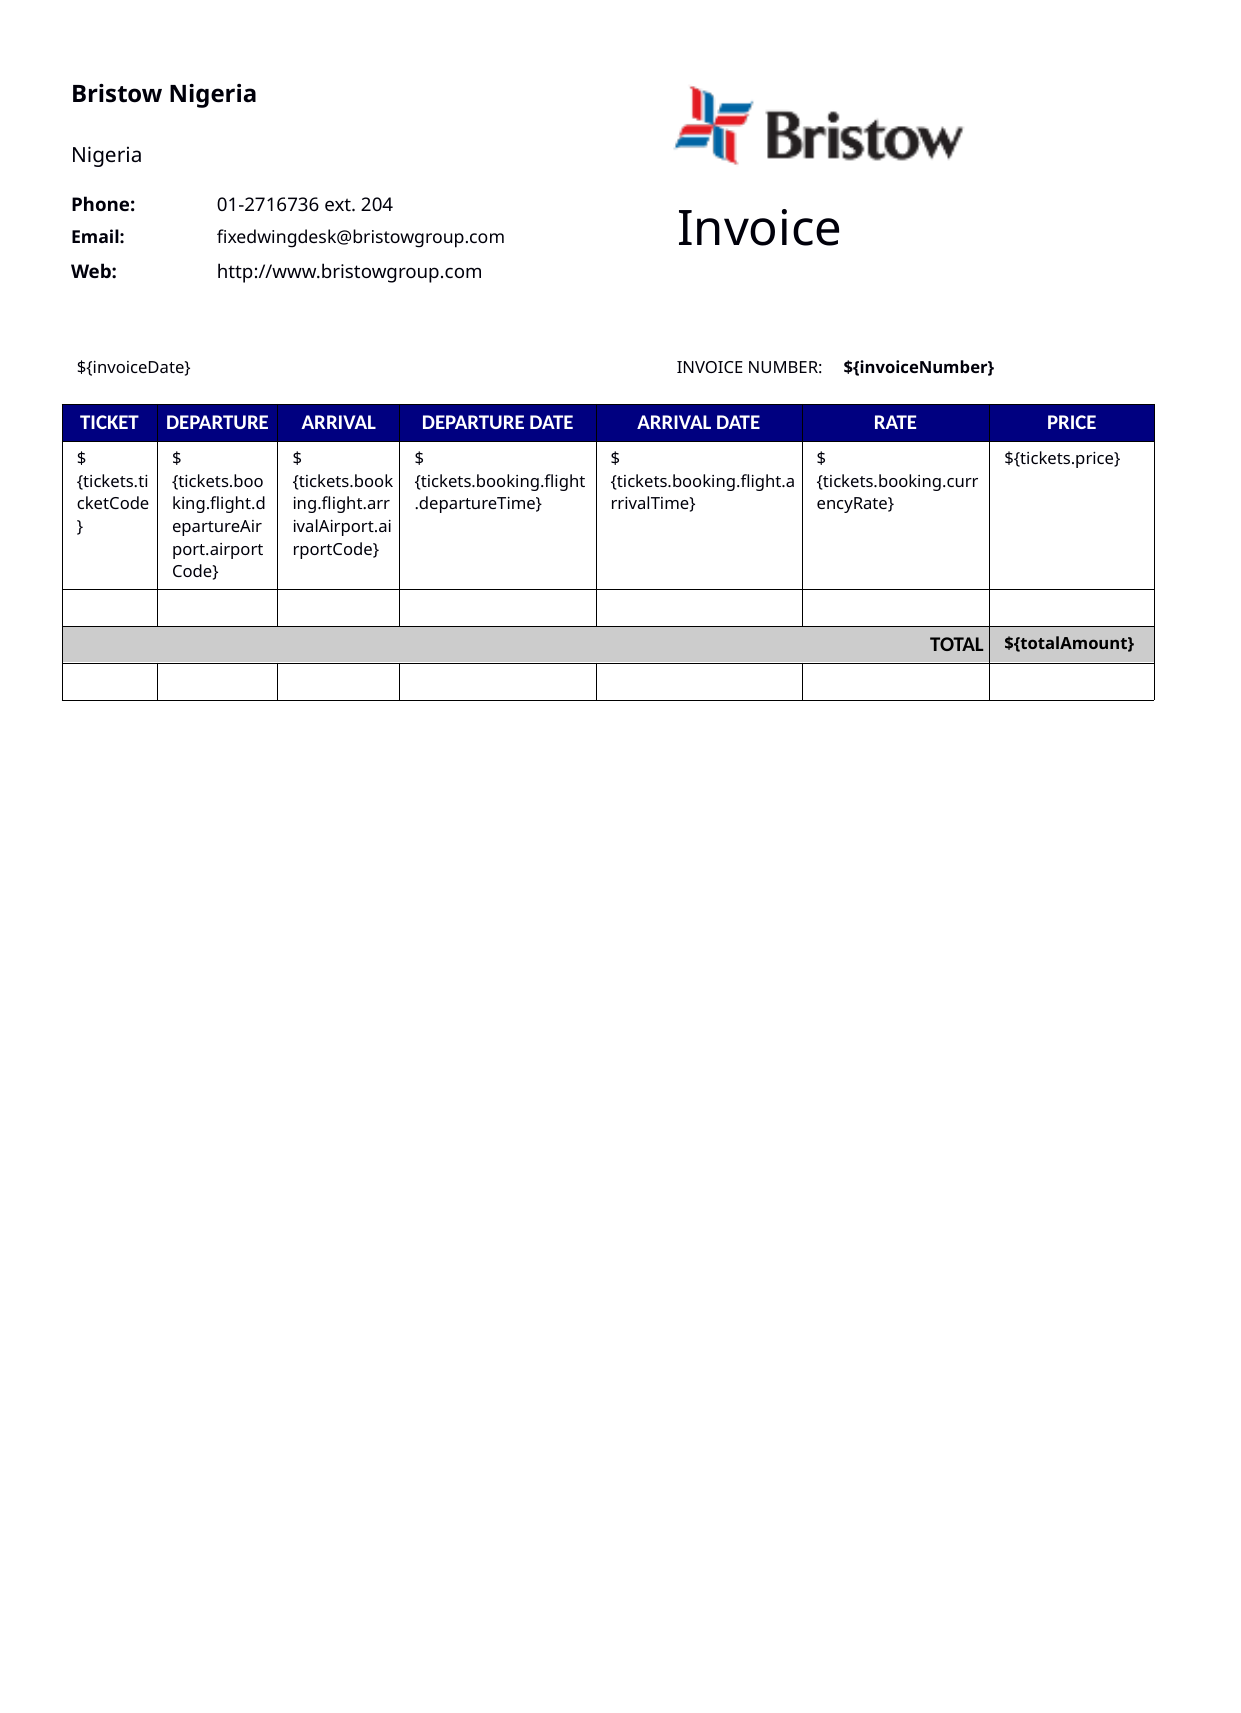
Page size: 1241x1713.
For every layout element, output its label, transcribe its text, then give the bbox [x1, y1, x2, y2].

text Web: http://www.bristowgroup.com [71, 259, 602, 284]
text Bristow Nigeria [71, 77, 1154, 109]
table_cell ${tickets.ticketCode} [63, 442, 157, 588]
table_header ARRIVAL DATE [597, 405, 802, 441]
table_cell [63, 590, 157, 626]
table_header DEPARTURE [158, 405, 277, 441]
table_cell [597, 664, 802, 699]
table_cell [803, 590, 989, 626]
table_cell [158, 590, 277, 626]
text Invoice [677, 193, 1154, 260]
table_cell [400, 664, 596, 699]
table_cell ${tickets.booking.flight.departureAirport.airportCode} [158, 442, 277, 588]
table_cell ${tickets.booking.flight.arrivalTime} [597, 442, 802, 588]
table_header ARRIVAL [278, 405, 399, 441]
table_cell ${tickets.booking.currencyRate} [803, 442, 989, 588]
table_cell [158, 664, 277, 699]
table_header DEPARTURE DATE [400, 405, 596, 441]
text Email: fixedwingdesk@bristowgroup.com [71, 225, 602, 249]
table_header ${invoiceDate} [62, 350, 671, 384]
table_header PRICE [990, 405, 1154, 441]
table_cell [990, 590, 1154, 626]
table_cell [278, 664, 399, 699]
table_header INVOICE NUMBER: ${invoiceNumber} [671, 350, 1154, 384]
table_cell ${totalAmount} [990, 627, 1154, 662]
table_cell ${tickets.price} [990, 442, 1154, 588]
table_header RATE [803, 405, 989, 441]
table_cell TOTAL [63, 627, 989, 662]
table_cell ${tickets.booking.flight.departureTime} [400, 442, 596, 588]
table_cell [278, 590, 399, 626]
table_cell [990, 664, 1154, 699]
text Phone: 01-2716736 ext. 204 [71, 191, 602, 216]
table_cell [597, 590, 802, 626]
table_cell ${tickets.booking.flight.arrivalAirport.airportCode} [278, 442, 399, 588]
text Nigeria [71, 140, 1154, 168]
table_cell [803, 664, 989, 699]
table_header TICKET [63, 405, 157, 441]
picture [672, 109, 967, 140]
table_cell [400, 590, 596, 626]
table_cell [63, 664, 157, 699]
